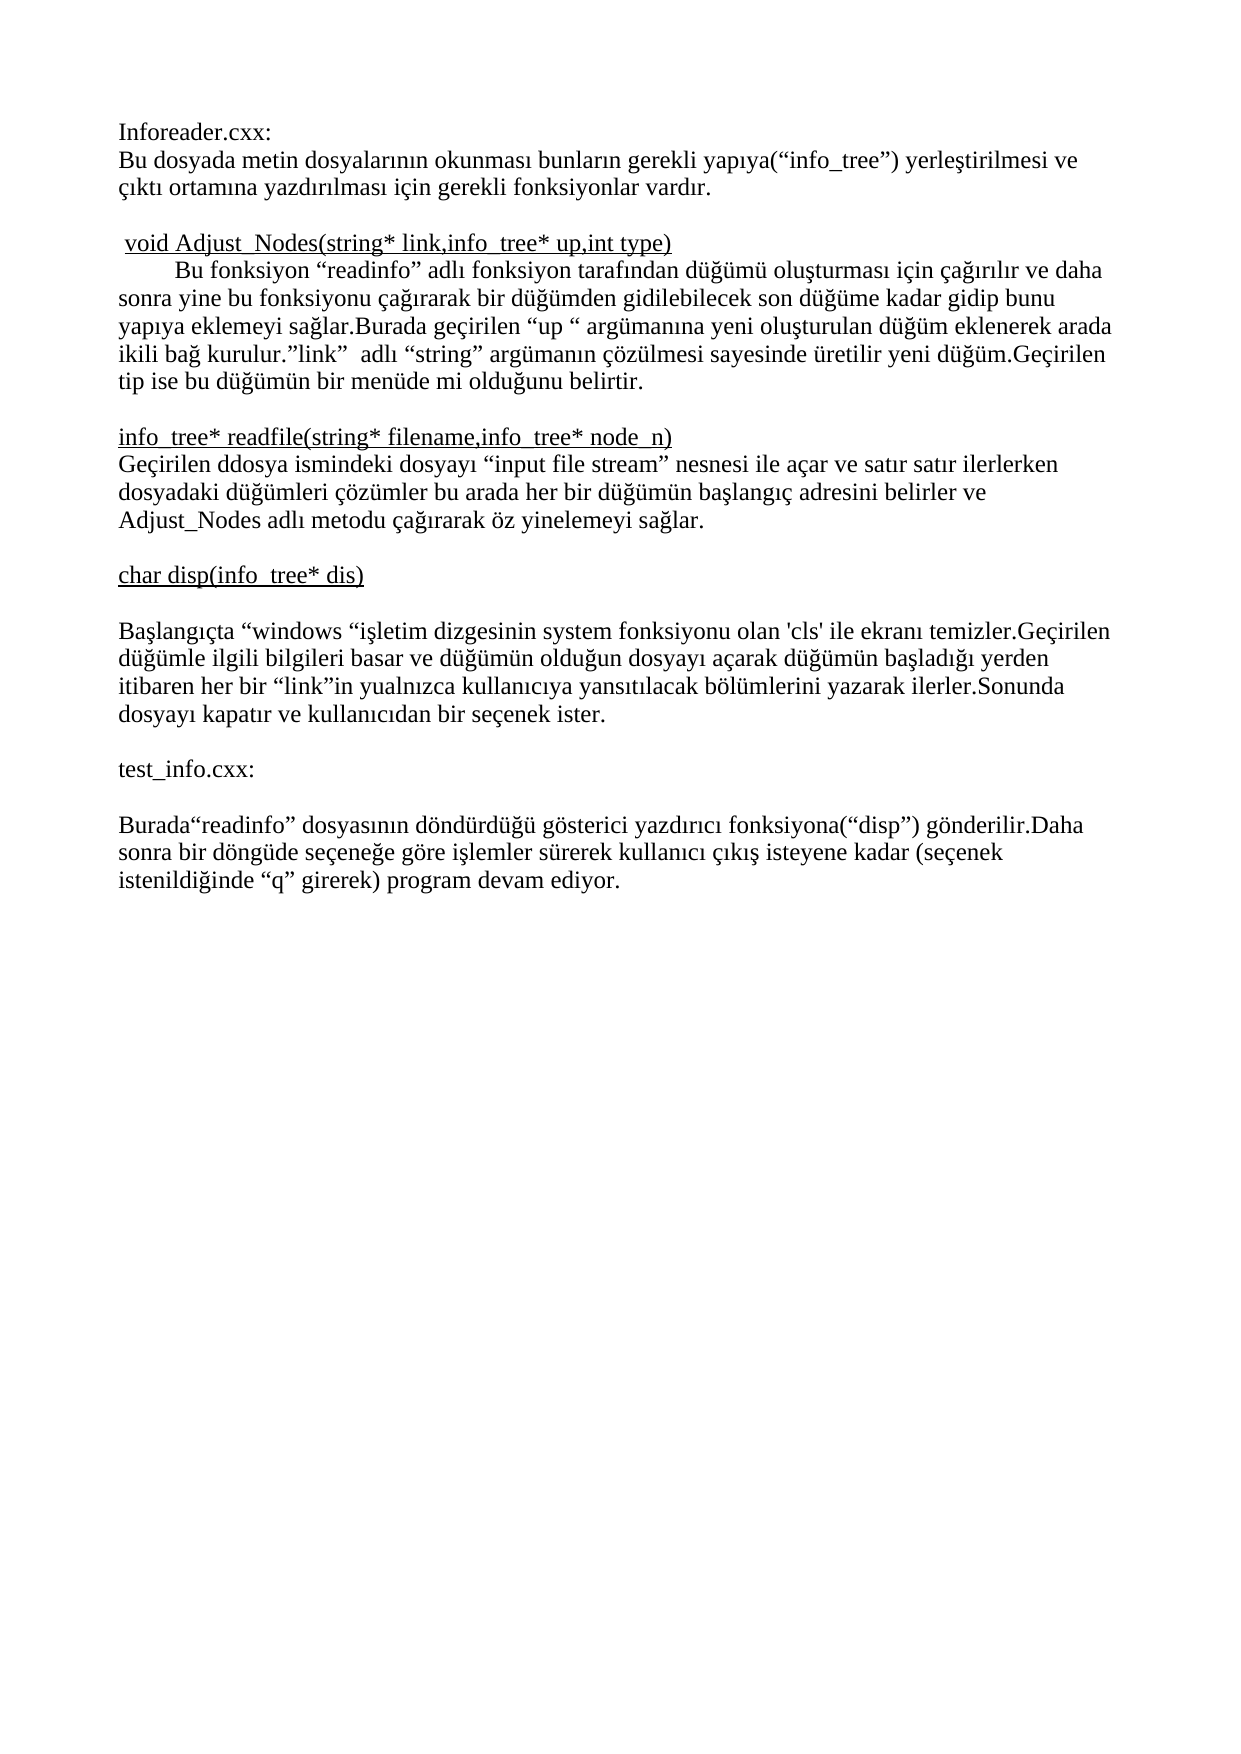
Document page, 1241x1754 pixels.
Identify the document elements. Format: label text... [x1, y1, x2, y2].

text test_info.cxx: [118, 755, 1122, 783]
text Bu fonksiyon “readinfo” adlı fonksiyon tarafından düğümü oluşturması için çağırılır ve daha sonra yine bu fonksiyonu çağırarak bir düğümden gidilebilecek son düğüme kadar gidip bunu yapıya eklemeyi sağlar.Burada geçirilen “up “ argümanına yeni oluşturulan düğüm eklenerek arada ikili bağ kurulur.”link” adlı “string” argümanın çözülmesi sayesinde üretilir yeni düğüm.Geçirilen tip ise bu düğümün bir menüde mi olduğunu belirtir. [118, 257, 1122, 395]
text Bu dosyada metin dosyalarının okunması bunların gerekli yapıya(“info_tree”) yerleştirilmesi ve çıktı ortamına yazdırılması için gerekli fonksiyonlar vardır. [118, 146, 1122, 201]
text info_tree* readfile(string* filename,info_tree* node_n) [118, 423, 1122, 451]
text Burada“readinfo” dosyasının döndürdüğü gösterici yazdırıcı fonksiyona(“disp”) gönderilir.Daha sonra bir döngüde seçeneğe göre işlemler sürerek kullanıcı çıkış isteyene kadar (seçenek istenildiğinde “q” girerek) program devam ediyor. [118, 811, 1122, 894]
text Inforeader.cxx: [118, 118, 1122, 146]
text Başlangıçta “windows “işletim dizgesinin system fonksiyonu olan 'cls' ile ekranı temizler.Geçirilen düğümle ilgili bilgileri basar ve düğümün olduğun dosyayı açarak düğümün başladığı yerden itibaren her bir “link”in yualnızca kullanıcıya yansıtılacak bölümlerini yazarak ilerler.Sonunda dosyayı kapatır ve kullanıcıdan bir seçenek ister. [118, 617, 1122, 728]
text void Adjust_Nodes(string* link,info_tree* up,int type) [118, 229, 1122, 257]
text Geçirilen ddosya ismindeki dosyayı “input file stream” nesnesi ile açar ve satır satır ilerlerken dosyadaki düğümleri çözümler bu arada her bir düğümün başlangıç adresini belirler ve Adjust_Nodes adlı metodu çağırarak öz yinelemeyi sağlar. [118, 451, 1122, 534]
text char disp(info_tree* dis) [118, 561, 1122, 589]
